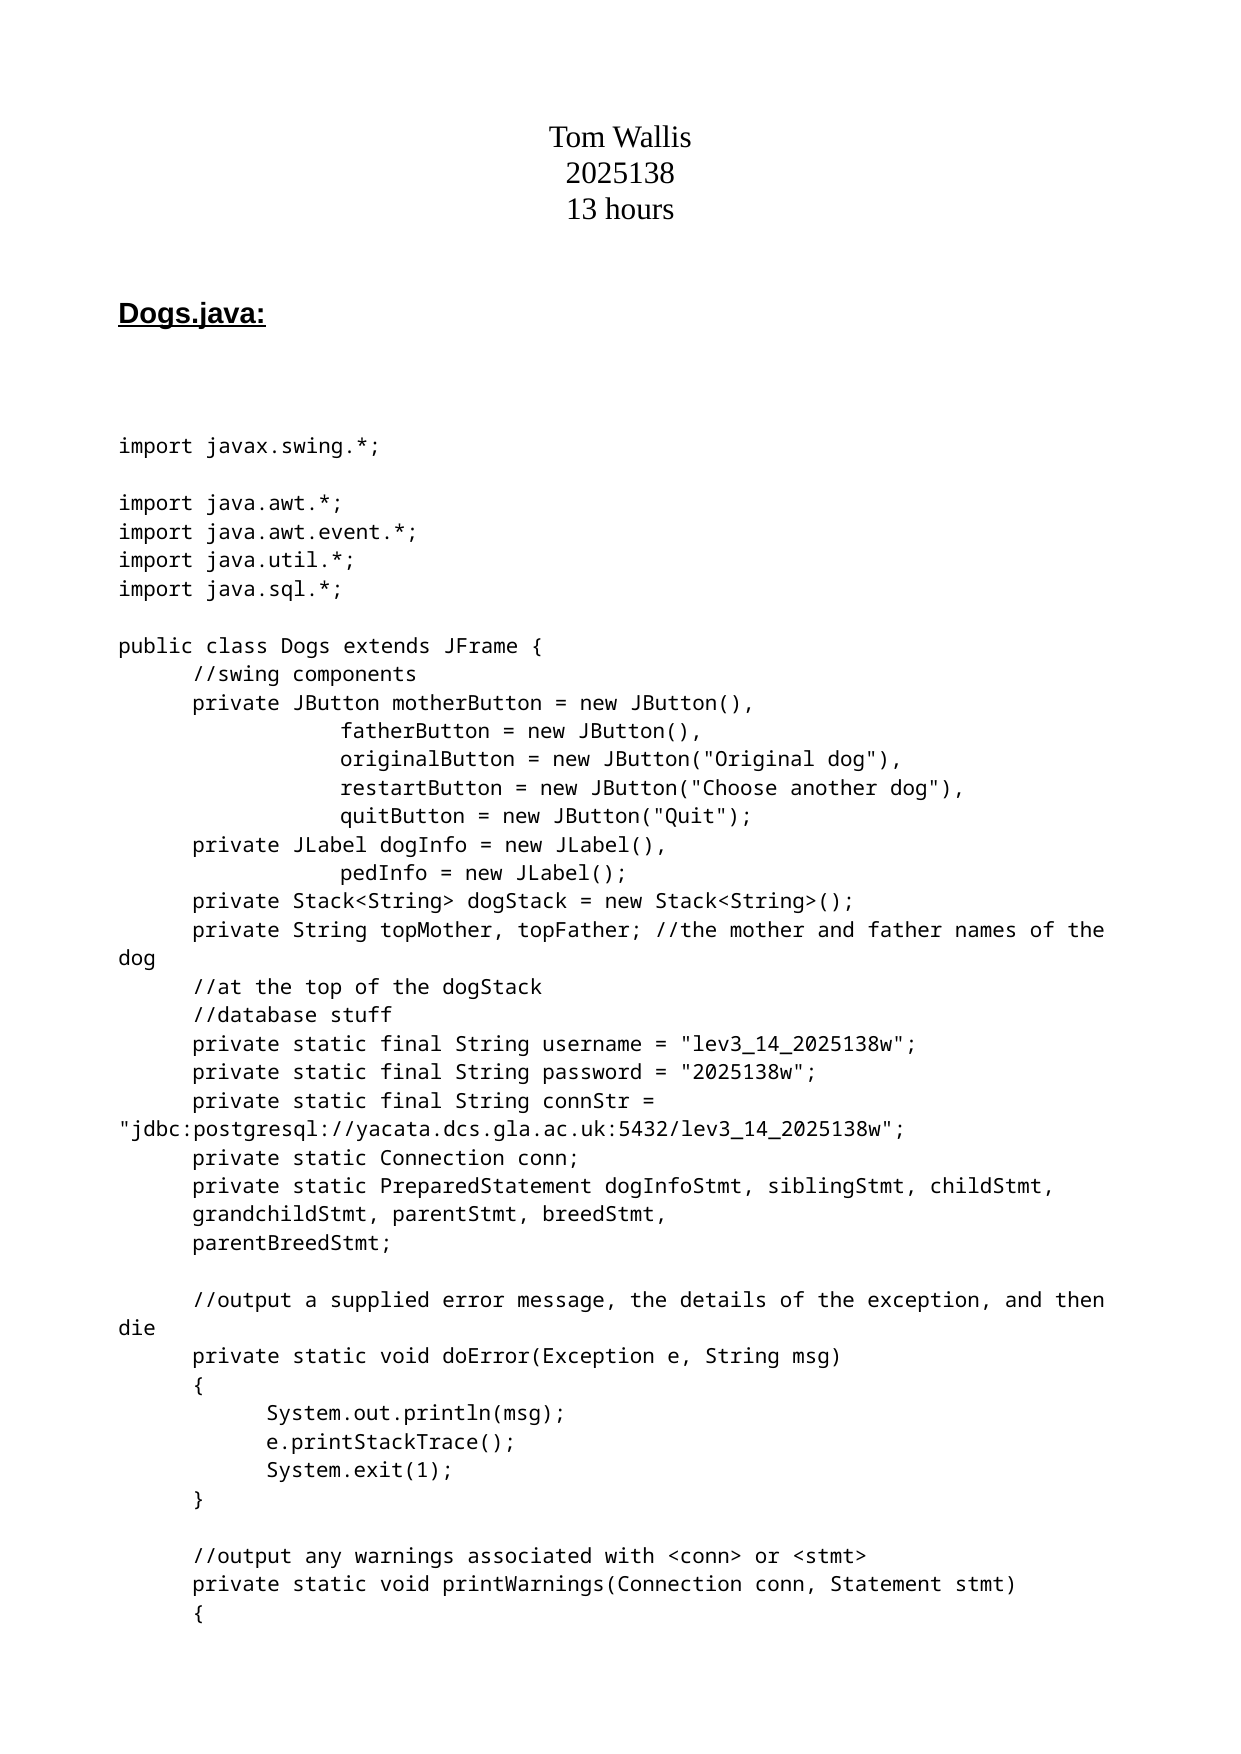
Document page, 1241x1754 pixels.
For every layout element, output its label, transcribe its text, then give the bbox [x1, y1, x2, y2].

text System.out.println(msg); [118, 1398, 1122, 1427]
text import java.awt.*; [118, 488, 1122, 517]
text import java.sql.*; [118, 574, 1122, 602]
text restartButton = new JButton("Choose another dog"), [118, 773, 1122, 801]
text } [118, 1484, 1122, 1512]
text private static final String username = "lev3_14_2025138w"; [118, 1029, 1122, 1057]
text 2025138 [118, 154, 1122, 190]
text Tom Wallis [118, 118, 1122, 154]
text private JButton motherButton = new JButton(), [118, 688, 1122, 716]
text private static void printWarnings(Connection conn, Statement stmt) [118, 1569, 1122, 1598]
text private JLabel dogInfo = new JLabel(), [118, 830, 1122, 858]
text 13 hours [118, 190, 1122, 226]
text parentBreedStmt; [118, 1228, 1122, 1256]
text private static final String password = "2025138w"; [118, 1057, 1122, 1086]
text //output any warnings associated with <conn> or <stmt> [118, 1541, 1122, 1569]
text { [118, 1598, 1122, 1626]
text //swing components [118, 659, 1122, 688]
text private Stack<String> dogStack = new Stack<String>(); [118, 887, 1122, 915]
text //output a supplied error message, the details of the exception, and then die [118, 1285, 1122, 1342]
text private String topMother, topFather; //the mother and father names of the dog [118, 915, 1122, 972]
text //database stuff [118, 1000, 1122, 1029]
text fatherButton = new JButton(), [118, 716, 1122, 744]
text import java.util.*; [118, 545, 1122, 574]
text //at the top of the dogStack [118, 972, 1122, 1000]
text import java.awt.event.*; [118, 517, 1122, 545]
text e.printStackTrace(); [118, 1427, 1122, 1455]
text grandchildStmt, parentStmt, breedStmt, [118, 1199, 1122, 1228]
text private static PreparedStatement dogInfoStmt, siblingStmt, childStmt, [118, 1171, 1122, 1199]
text import javax.swing.*; [118, 432, 1122, 460]
text { [118, 1370, 1122, 1398]
text quitButton = new JButton("Quit"); [118, 801, 1122, 830]
text private static final String connStr = "jdbc:postgresql://yacata.dcs.gla.ac.uk:5432/lev3_14_2025138w"; [118, 1086, 1122, 1143]
text public class Dogs extends JFrame { [118, 631, 1122, 659]
text originalButton = new JButton("Original dog"), [118, 744, 1122, 773]
text pedInfo = new JLabel(); [118, 858, 1122, 887]
text System.exit(1); [118, 1455, 1122, 1484]
text private static Connection conn; [118, 1143, 1122, 1171]
text Dogs.java: [118, 296, 1122, 329]
text private static void doError(Exception e, String msg) [118, 1342, 1122, 1370]
